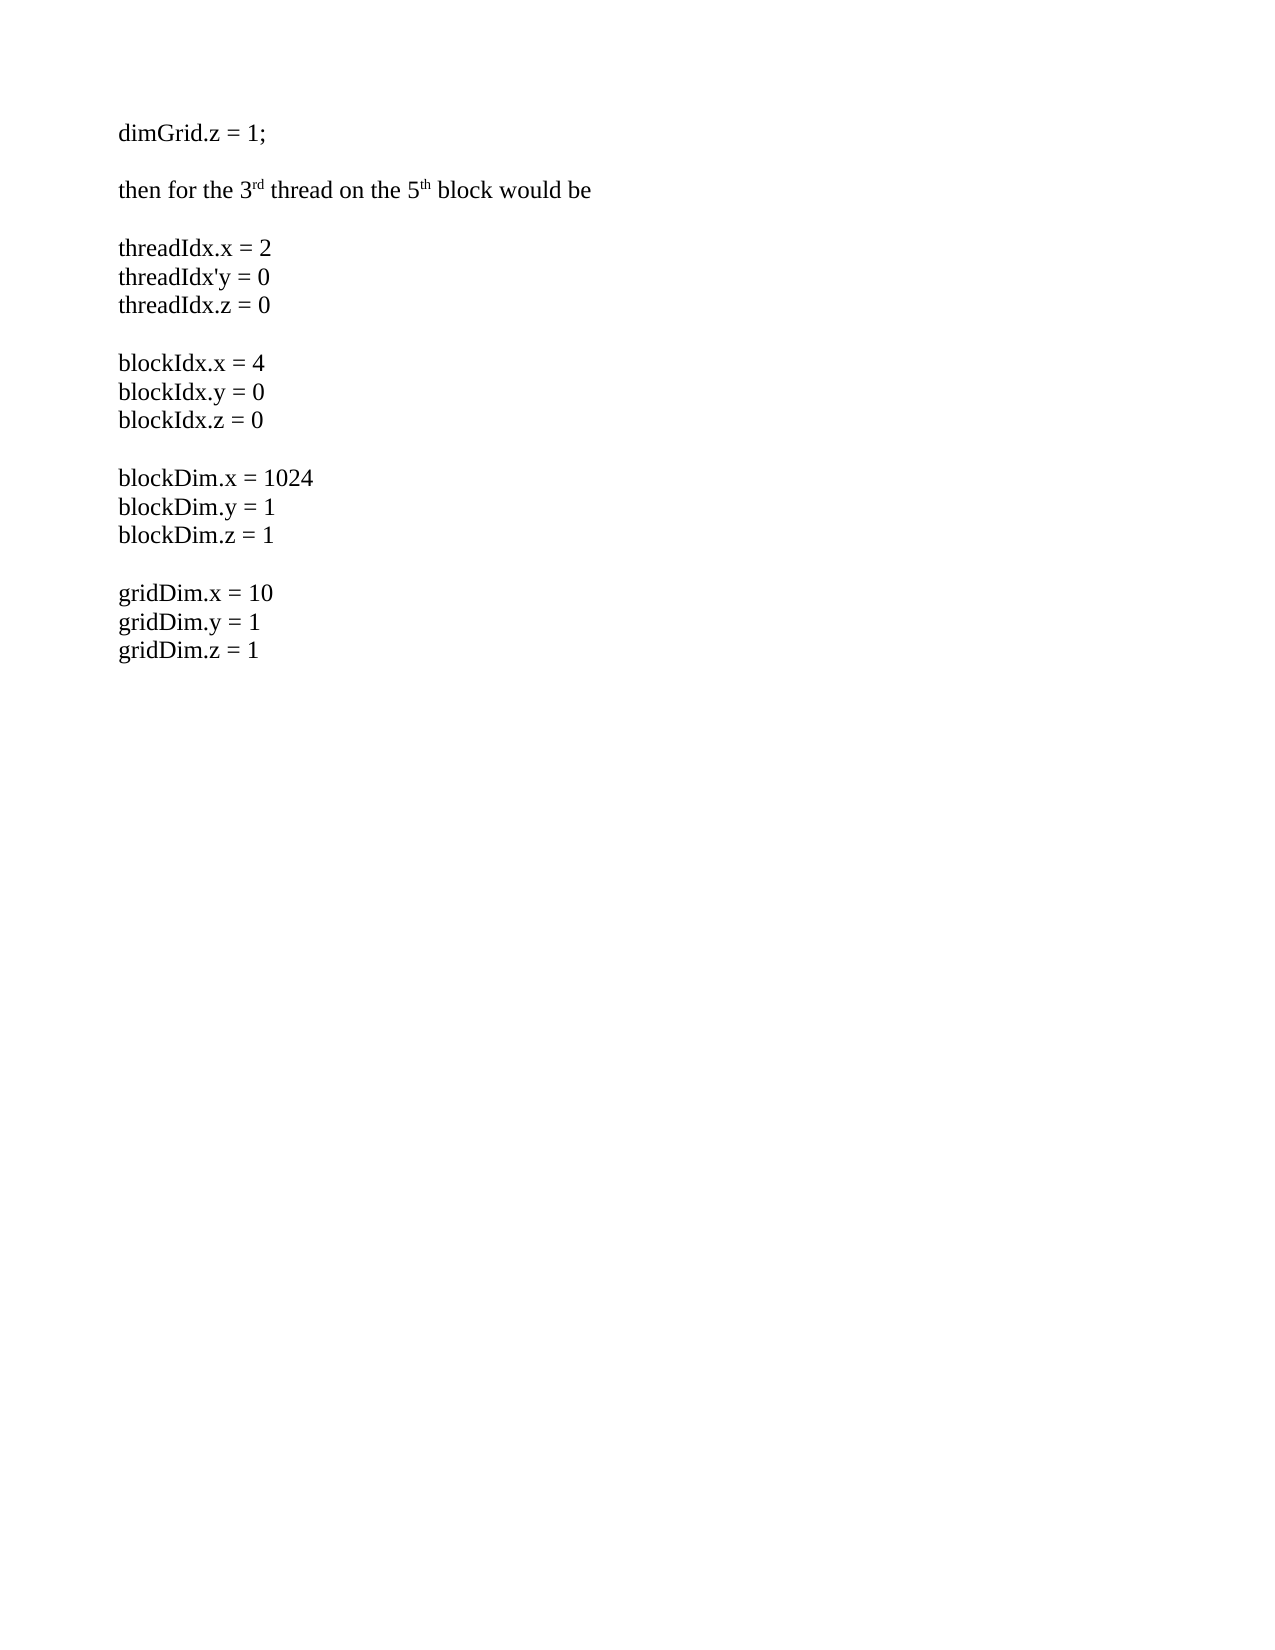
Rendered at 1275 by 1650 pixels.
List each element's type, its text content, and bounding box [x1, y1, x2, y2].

text threadIdx'y = 0 [118, 262, 1157, 291]
text blockIdx.x = 4 [118, 348, 1157, 377]
text then for the 3rd thread on the 5th block would be [118, 176, 1157, 204]
text gridDim.x = 10 [118, 578, 1157, 607]
text blockDim.z = 1 [118, 521, 1157, 549]
text threadIdx.z = 0 [118, 291, 1157, 319]
text blockIdx.y = 0 [118, 377, 1157, 406]
text gridDim.z = 1 [118, 636, 1157, 664]
text dimGrid.z = 1; [118, 118, 1157, 147]
text blockIdx.z = 0 [118, 406, 1157, 434]
text gridDim.y = 1 [118, 607, 1157, 636]
text blockDim.y = 1 [118, 492, 1157, 521]
text threadIdx.x = 2 [118, 233, 1157, 262]
text blockDim.x = 1024 [118, 463, 1157, 492]
